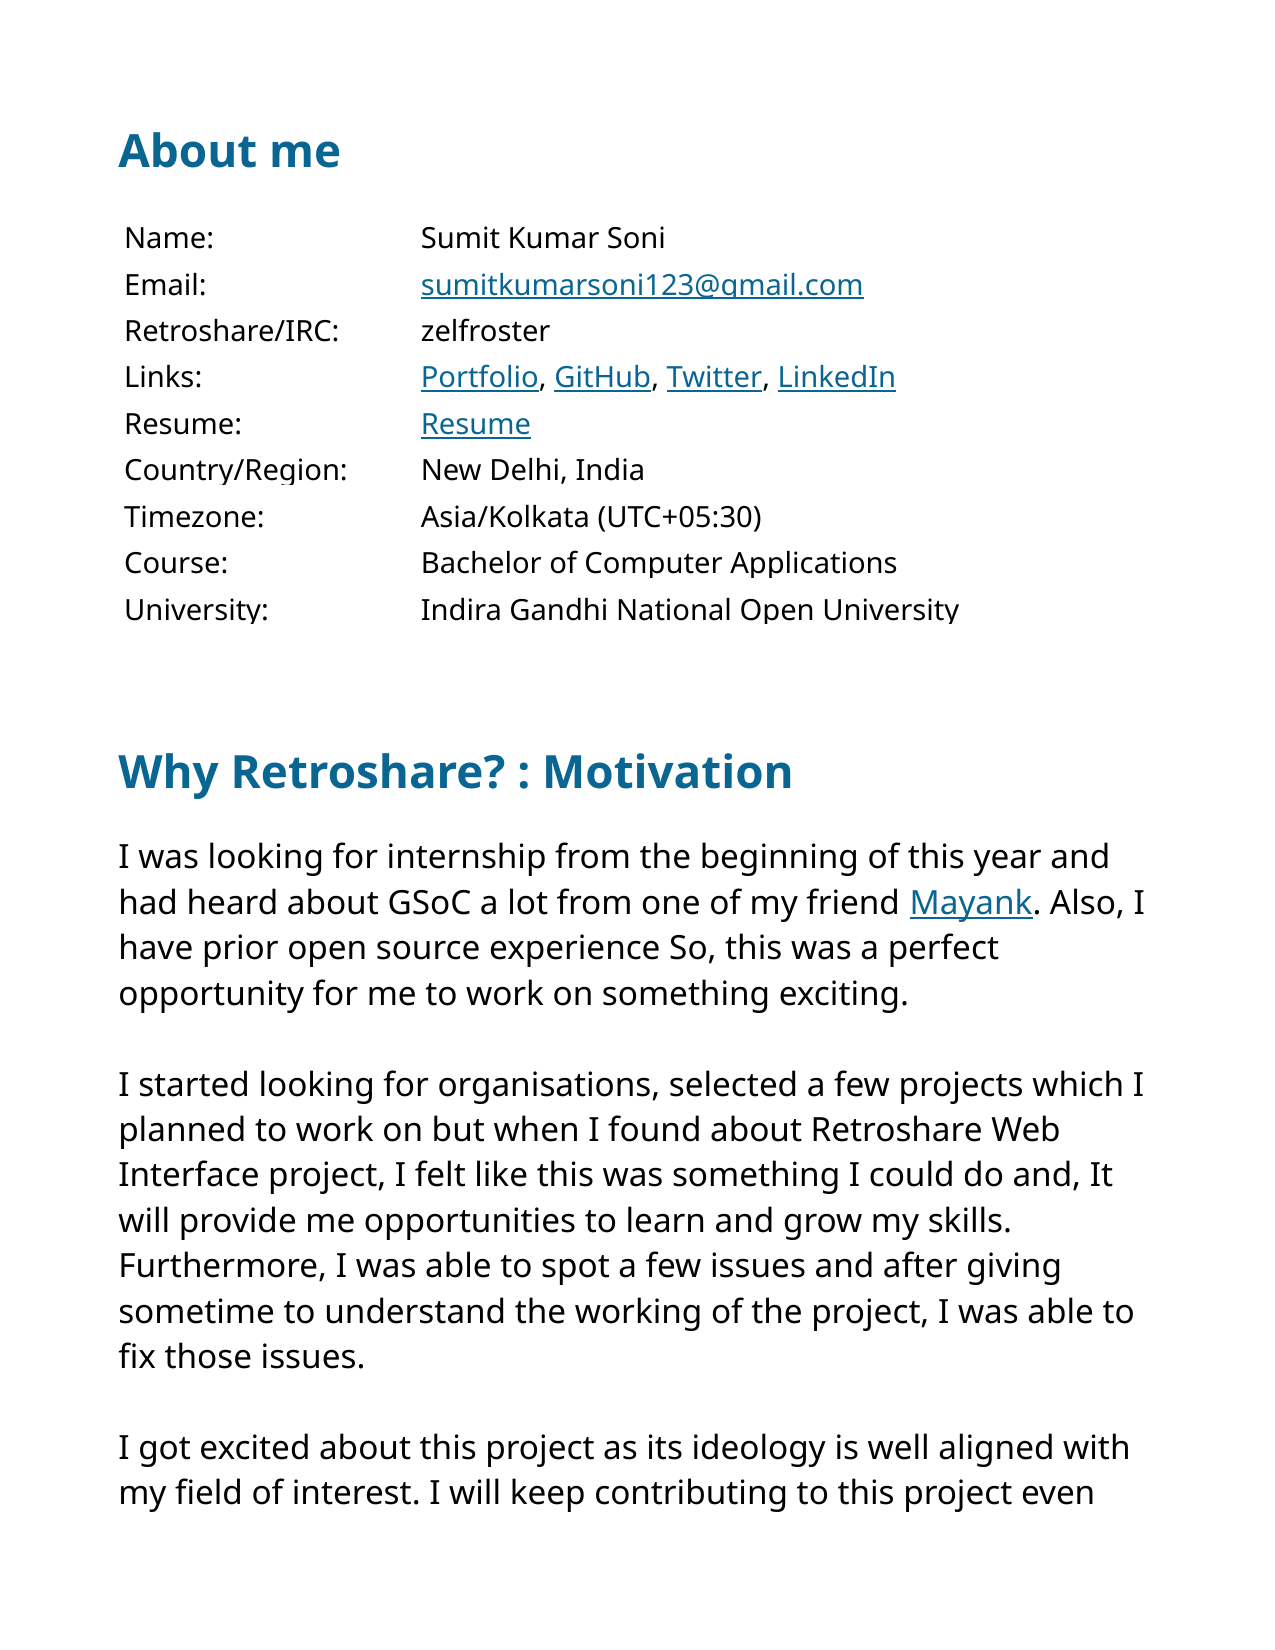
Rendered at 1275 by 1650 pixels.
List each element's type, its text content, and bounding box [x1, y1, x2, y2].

table_header Name: [118, 212, 415, 258]
table_cell Asia/Kolkata (UTC+05:30) [415, 490, 1157, 537]
text About me [118, 118, 1157, 181]
text Why Retroshare? : Motivation [118, 740, 1157, 802]
table_cell Resume: [118, 398, 415, 444]
table_cell Portfolio, GitHub, Twitter, LinkedIn [415, 351, 1157, 397]
table_cell Retroshare/IRC: [118, 305, 415, 351]
text I was looking for internship from the beginning of this year and had heard about GSoC a lot from one of my friend Mayank. Also, I have prior open source experience So, this was a perfect opportunity for me to work on something exciting. [118, 833, 1157, 1015]
text I got excited about this project as its ideology is well aligned with my field of interest. I will keep contributing to this project even [118, 1378, 1157, 1514]
table_cell Indira Gandhi National Open University [415, 583, 1157, 630]
table_cell Email: [118, 258, 415, 304]
table_cell Course: [118, 537, 415, 583]
table_header Sumit Kumar Soni [415, 212, 1157, 258]
table_cell Resume [415, 398, 1157, 444]
table_cell zelfroster [415, 305, 1157, 351]
table_cell Country/Region: [118, 444, 415, 490]
table_cell University: [118, 583, 415, 630]
table_cell Bachelor of Computer Applications [415, 537, 1157, 583]
table_cell sumitkumarsoni123@gmail.com [415, 258, 1157, 304]
table_cell Links: [118, 351, 415, 397]
text I started looking for organisations, selected a few projects which I planned to work on but when I found about Retroshare Web Interface project, I felt like this was something I could do and, It will provide me opportunities to learn and grow my skills. Furthermore, I was able to spot a few issues and after giving sometime to understand the working of the project, I was able to fix those issues. [118, 1060, 1157, 1378]
table_cell New Delhi, India [415, 444, 1157, 490]
table_cell Timezone: [118, 490, 415, 537]
